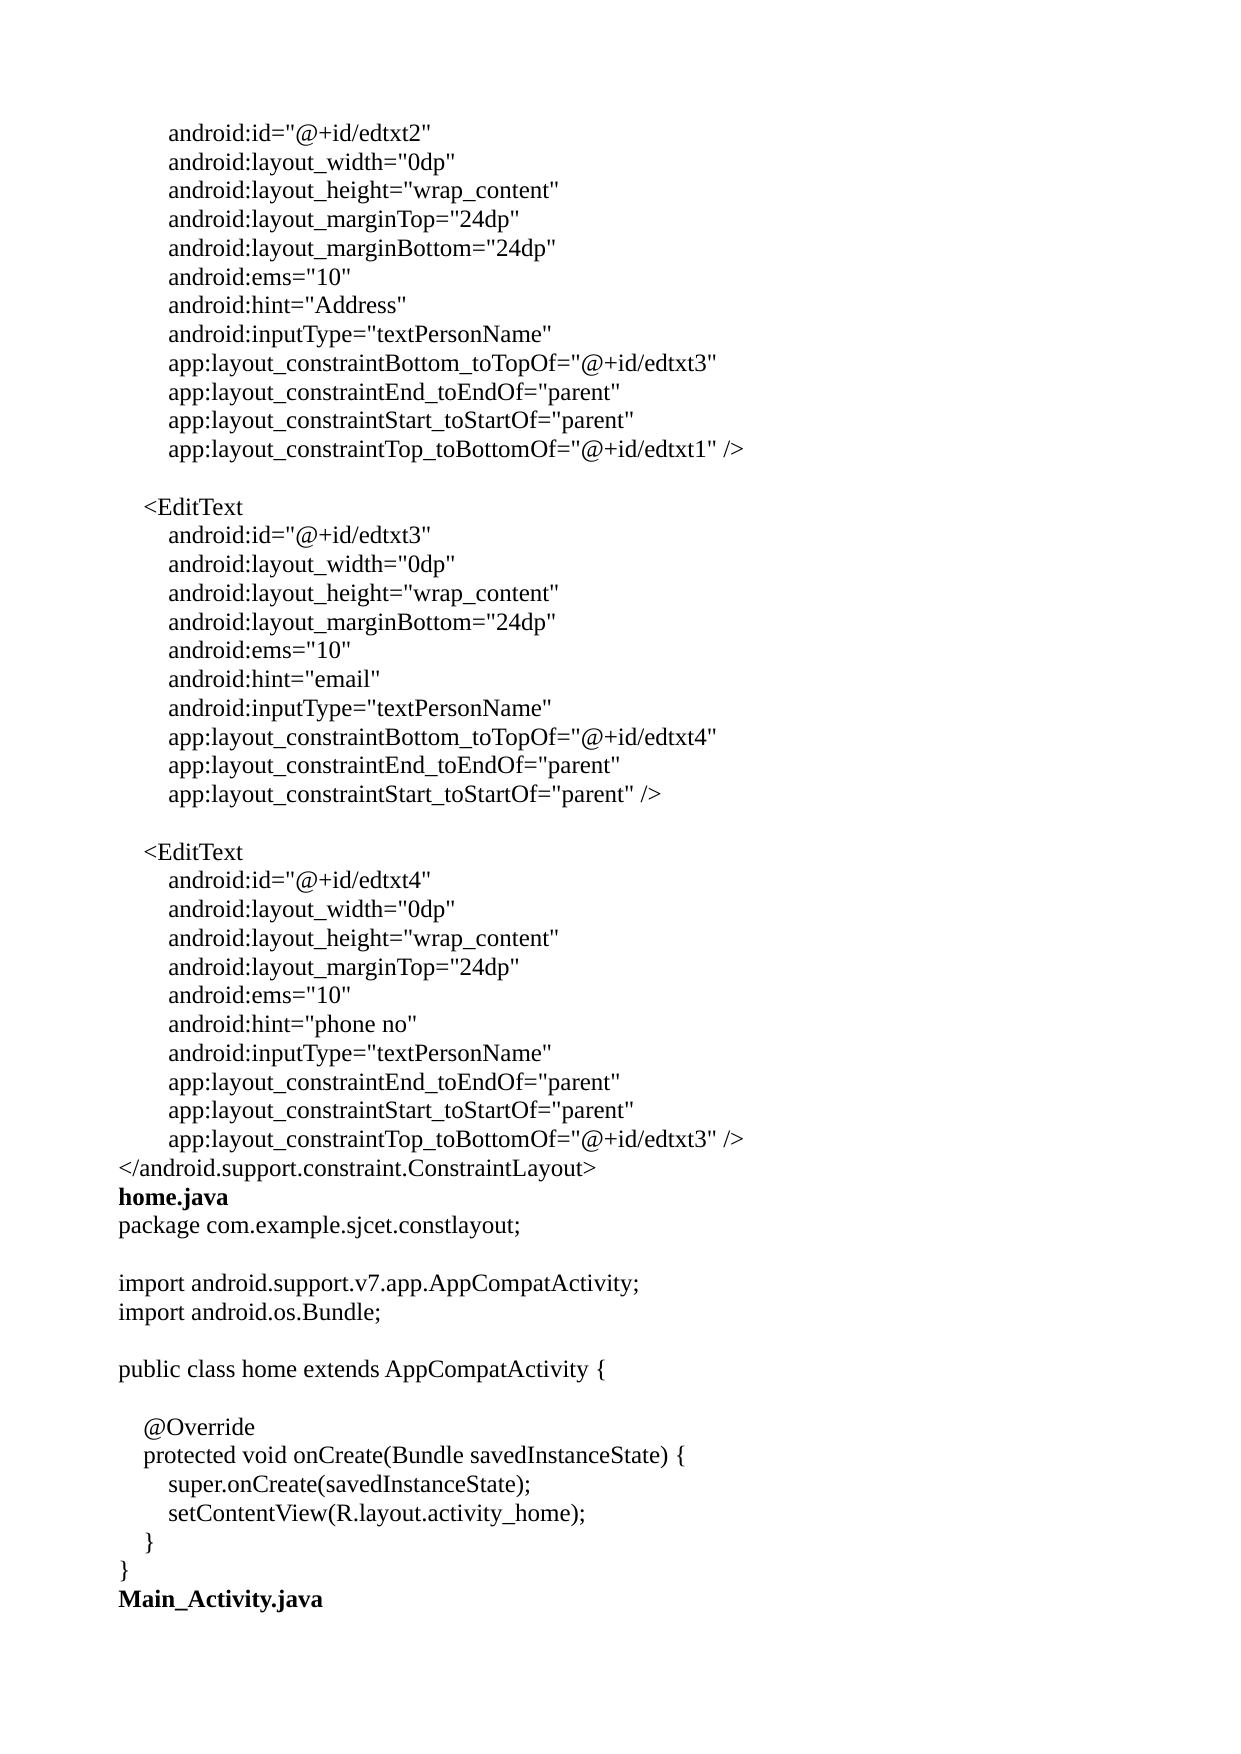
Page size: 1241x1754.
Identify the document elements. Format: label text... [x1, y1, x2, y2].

text android:id="@+id/edtxt3" [118, 521, 1122, 549]
text super.onCreate(savedInstanceState); [118, 1469, 1122, 1498]
text </android.support.constraint.ConstraintLayout> [118, 1153, 1122, 1182]
text android:inputType="textPersonName" [118, 1038, 1122, 1067]
text android:layout_marginBottom="24dp" [118, 607, 1122, 636]
text android:layout_marginTop="24dp" [118, 952, 1122, 981]
text app:layout_constraintEnd_toEndOf="parent" [118, 751, 1122, 779]
text import android.os.Bundle; [118, 1297, 1122, 1326]
text android:hint="email" [118, 664, 1122, 693]
text android:layout_width="0dp" [118, 894, 1122, 923]
text android:inputType="textPersonName" [118, 319, 1122, 348]
text import android.support.v7.app.AppCompatActivity; [118, 1268, 1122, 1297]
text app:layout_constraintTop_toBottomOf="@+id/edtxt1" /> [118, 434, 1122, 463]
text app:layout_constraintBottom_toTopOf="@+id/edtxt4" [118, 722, 1122, 751]
text android:layout_marginBottom="24dp" [118, 233, 1122, 262]
text } [118, 1527, 1122, 1556]
text app:layout_constraintBottom_toTopOf="@+id/edtxt3" [118, 348, 1122, 377]
text home.java [118, 1182, 1122, 1211]
text android:layout_height="wrap_content" [118, 578, 1122, 607]
text android:ems="10" [118, 262, 1122, 291]
text package com.example.sjcet.constlayout; [118, 1211, 1122, 1239]
text app:layout_constraintStart_toStartOf="parent" /> [118, 779, 1122, 808]
text app:layout_constraintTop_toBottomOf="@+id/edtxt3" /> [118, 1124, 1122, 1153]
text android:layout_height="wrap_content" [118, 176, 1122, 204]
text <EditText [118, 492, 1122, 521]
text android:ems="10" [118, 636, 1122, 664]
text protected void onCreate(Bundle savedInstanceState) { [118, 1441, 1122, 1469]
text android:ems="10" [118, 981, 1122, 1009]
text android:id="@+id/edtxt2" [118, 118, 1122, 147]
text android:layout_height="wrap_content" [118, 923, 1122, 952]
text <EditText [118, 837, 1122, 866]
text android:inputType="textPersonName" [118, 693, 1122, 722]
text app:layout_constraintStart_toStartOf="parent" [118, 1096, 1122, 1124]
text app:layout_constraintStart_toStartOf="parent" [118, 406, 1122, 434]
text android:hint="Address" [118, 291, 1122, 319]
text @Override [118, 1412, 1122, 1441]
text android:id="@+id/edtxt4" [118, 866, 1122, 894]
text android:layout_width="0dp" [118, 147, 1122, 176]
text } [118, 1556, 1122, 1584]
text setContentView(R.layout.activity_home); [118, 1498, 1122, 1527]
text Main_Activity.java [118, 1584, 1122, 1613]
text app:layout_constraintEnd_toEndOf="parent" [118, 1067, 1122, 1096]
text android:layout_width="0dp" [118, 549, 1122, 578]
text public class home extends AppCompatActivity { [118, 1354, 1122, 1383]
text android:layout_marginTop="24dp" [118, 204, 1122, 233]
text app:layout_constraintEnd_toEndOf="parent" [118, 377, 1122, 406]
text android:hint="phone no" [118, 1009, 1122, 1038]
